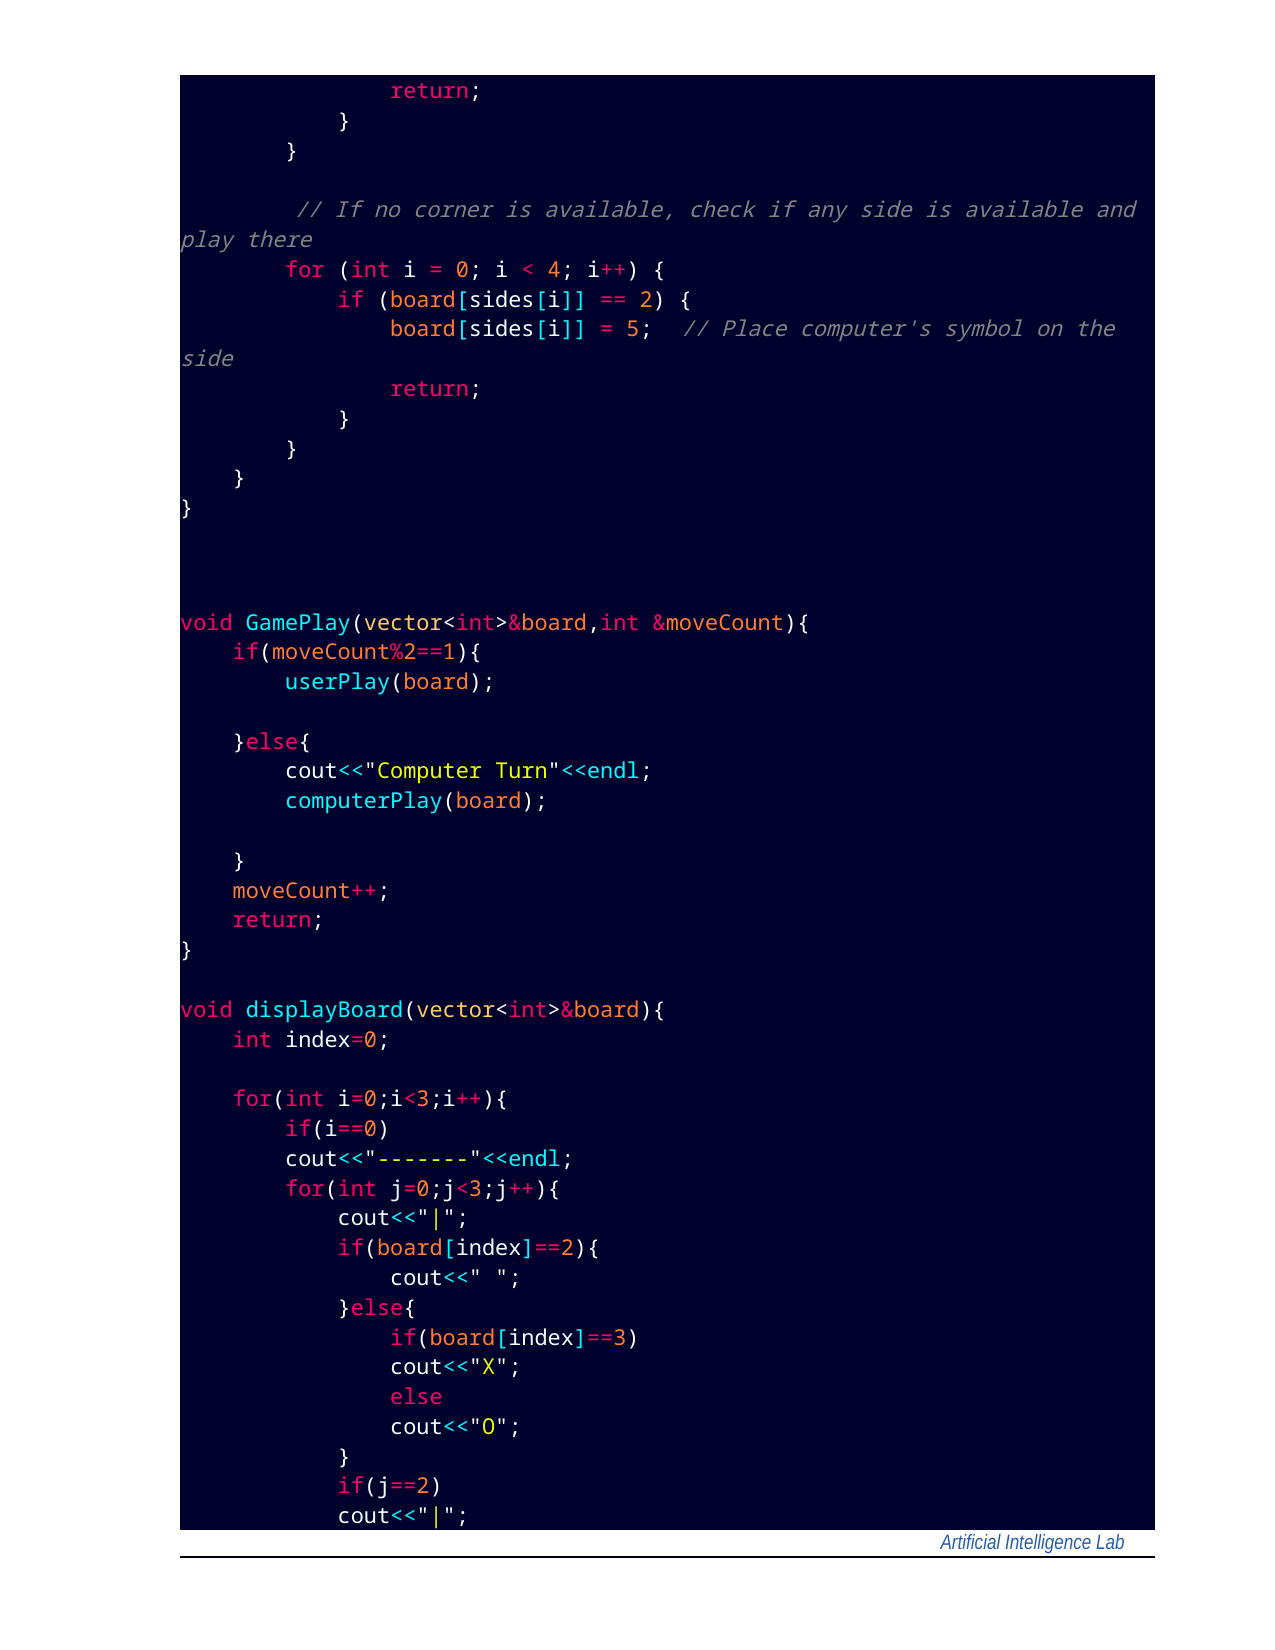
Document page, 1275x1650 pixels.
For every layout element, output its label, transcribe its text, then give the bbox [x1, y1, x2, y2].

text int index=0; [180, 1023, 1155, 1053]
text return; [180, 75, 1155, 105]
text if(board[index]==2){ [180, 1232, 1155, 1262]
text cout<<"|"; [180, 1500, 1155, 1530]
text if(i==0) [180, 1113, 1155, 1143]
text else [180, 1381, 1155, 1411]
text } [180, 105, 1155, 134]
text moveCount++; [180, 874, 1155, 904]
text for(int j=0;j<3;j++){ [180, 1172, 1155, 1202]
text }else{ [180, 726, 1155, 755]
text for(int i=0;i<3;i++){ [180, 1083, 1155, 1113]
text return; [180, 904, 1155, 934]
text } [180, 492, 1155, 522]
text cout<<"Computer Turn"<<endl; [180, 755, 1155, 785]
text userPlay(board); [180, 666, 1155, 696]
text board[sides[i]] = 5; // Place computer's symbol on the side [180, 313, 1155, 373]
text } [180, 1441, 1155, 1470]
text } [180, 134, 1155, 164]
text } [180, 934, 1155, 964]
text if (board[sides[i]] == 2) { [180, 283, 1155, 313]
text } [180, 462, 1155, 492]
text } [180, 432, 1155, 462]
text // If no corner is available, check if any side is available and play there [180, 194, 1155, 254]
text } [180, 845, 1155, 874]
text if(j==2) [180, 1470, 1155, 1500]
text cout<<"X"; [180, 1351, 1155, 1381]
text void GamePlay(vector<int>&board,int &moveCount){ [180, 606, 1155, 636]
text cout<<"|"; [180, 1202, 1155, 1232]
text cout<<"O"; [180, 1411, 1155, 1441]
text return; [180, 373, 1155, 403]
text } [180, 403, 1155, 432]
text }else{ [180, 1292, 1155, 1321]
text void displayBoard(vector<int>&board){ [180, 994, 1155, 1023]
text computerPlay(board); [180, 785, 1155, 815]
text if(board[index]==3) [180, 1321, 1155, 1351]
text if(moveCount%2==1){ [180, 636, 1155, 666]
text cout<<" "; [180, 1262, 1155, 1292]
text cout<<"-------"<<endl; [180, 1143, 1155, 1172]
text for (int i = 0; i < 4; i++) { [180, 254, 1155, 283]
